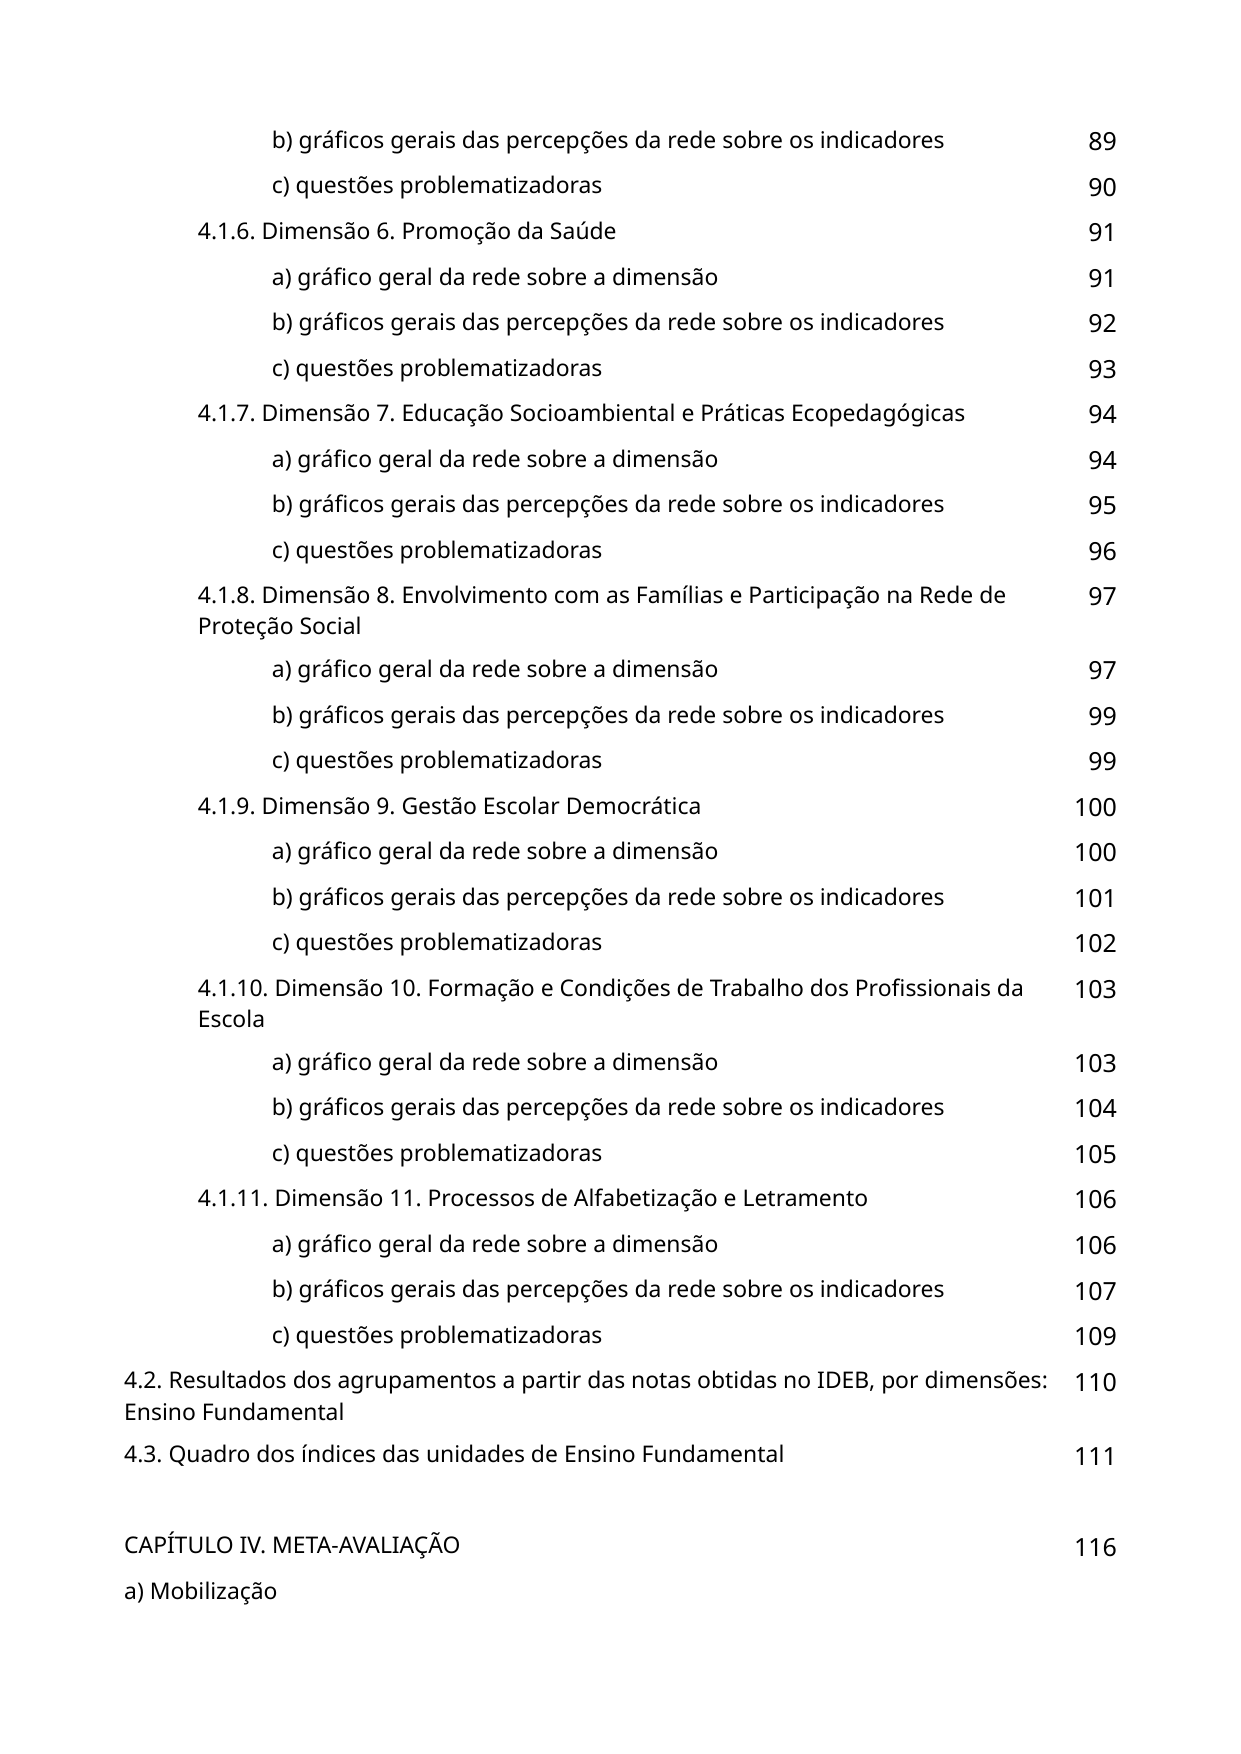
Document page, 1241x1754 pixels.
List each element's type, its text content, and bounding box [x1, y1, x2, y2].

table_cell a) gráfico geral da rede sobre a dimensão [118, 437, 1060, 482]
table_cell a) Mobilização [118, 1569, 1060, 1614]
table_cell b) gráficos gerais das percepções da rede sobre os indicadores [118, 1085, 1060, 1131]
table_cell 4.1.8. Dimensão 8. Envolvimento com as Famílias e Participação na Rede de Proteção Social [118, 573, 1060, 647]
table_cell 104 [1060, 1085, 1122, 1131]
table_cell c) questões problematizadoras [118, 346, 1060, 391]
table_cell 4.1.10. Dimensão 10. Formação e Condições de Trabalho dos Profissionais da Escola [118, 966, 1060, 1040]
table_cell 116 [1060, 1524, 1122, 1569]
table_cell 91 [1060, 209, 1122, 255]
table_cell 101 [1060, 875, 1122, 920]
table_cell 97 [1060, 573, 1122, 647]
table_cell [1060, 1569, 1122, 1614]
table_cell 100 [1060, 784, 1122, 829]
table_cell 107 [1060, 1268, 1122, 1313]
table_cell b) gráficos gerais das percepções da rede sobre os indicadores [118, 1268, 1060, 1313]
table_cell 103 [1060, 966, 1122, 1040]
table_cell 110 [1060, 1359, 1122, 1432]
table_cell b) gráficos gerais das percepções da rede sobre os indicadores [118, 118, 1060, 164]
table_cell 106 [1060, 1222, 1122, 1267]
table_cell 96 [1060, 528, 1122, 573]
table_cell 105 [1060, 1131, 1122, 1176]
table_cell 103 [1060, 1040, 1122, 1085]
table_cell 92 [1060, 300, 1122, 346]
table_cell 99 [1060, 693, 1122, 738]
table_cell b) gráficos gerais das percepções da rede sobre os indicadores [118, 875, 1060, 920]
table_cell a) gráfico geral da rede sobre a dimensão [118, 647, 1060, 693]
table_cell 4.3. Quadro dos índices das unidades de Ensino Fundamental [118, 1433, 1060, 1478]
table_cell b) gráficos gerais das percepções da rede sobre os indicadores [118, 482, 1060, 528]
table_cell 94 [1060, 437, 1122, 482]
table_cell c) questões problematizadoras [118, 528, 1060, 573]
table_cell c) questões problematizadoras [118, 1313, 1060, 1358]
table_cell b) gráficos gerais das percepções da rede sobre os indicadores [118, 300, 1060, 346]
table_cell 111 [1060, 1433, 1122, 1478]
table_cell 90 [1060, 164, 1122, 209]
table_cell a) gráfico geral da rede sobre a dimensão [118, 1040, 1060, 1085]
table_cell CAPÍTULO IV. META-AVALIAÇÃO [118, 1524, 1060, 1569]
table_cell 4.1.9. Dimensão 9. Gestão Escolar Democrática [118, 784, 1060, 829]
table_cell 93 [1060, 346, 1122, 391]
table_cell a) gráfico geral da rede sobre a dimensão [118, 829, 1060, 875]
table_cell 102 [1060, 920, 1122, 966]
table_cell 4.1.11. Dimensão 11. Processos de Alfabetização e Letramento [118, 1176, 1060, 1222]
table_cell c) questões problematizadoras [118, 1131, 1060, 1176]
table_cell a) gráfico geral da rede sobre a dimensão [118, 1222, 1060, 1267]
table_cell 89 [1060, 118, 1122, 164]
table_cell 100 [1060, 829, 1122, 875]
table_cell c) questões problematizadoras [118, 920, 1060, 966]
table_cell 4.2. Resultados dos agrupamentos a partir das notas obtidas no IDEB, por dimensões: Ensino Fundamental [118, 1359, 1060, 1432]
table_cell 106 [1060, 1176, 1122, 1222]
table_cell b) gráficos gerais das percepções da rede sobre os indicadores [118, 693, 1060, 738]
table_cell [1060, 1478, 1122, 1523]
table_cell 99 [1060, 738, 1122, 784]
table_cell 95 [1060, 482, 1122, 528]
table_cell c) questões problematizadoras [118, 738, 1060, 784]
table_cell 4.1.7. Dimensão 7. Educação Socioambiental e Práticas Ecopedagógicas [118, 391, 1060, 437]
table_cell 97 [1060, 647, 1122, 693]
table_cell 91 [1060, 255, 1122, 300]
table_cell 4.1.6. Dimensão 6. Promoção da Saúde [118, 209, 1060, 255]
table_cell c) questões problematizadoras [118, 164, 1060, 209]
table_cell 94 [1060, 391, 1122, 437]
table_cell 109 [1060, 1313, 1122, 1358]
table_cell [118, 1478, 1060, 1523]
table_cell a) gráfico geral da rede sobre a dimensão [118, 255, 1060, 300]
